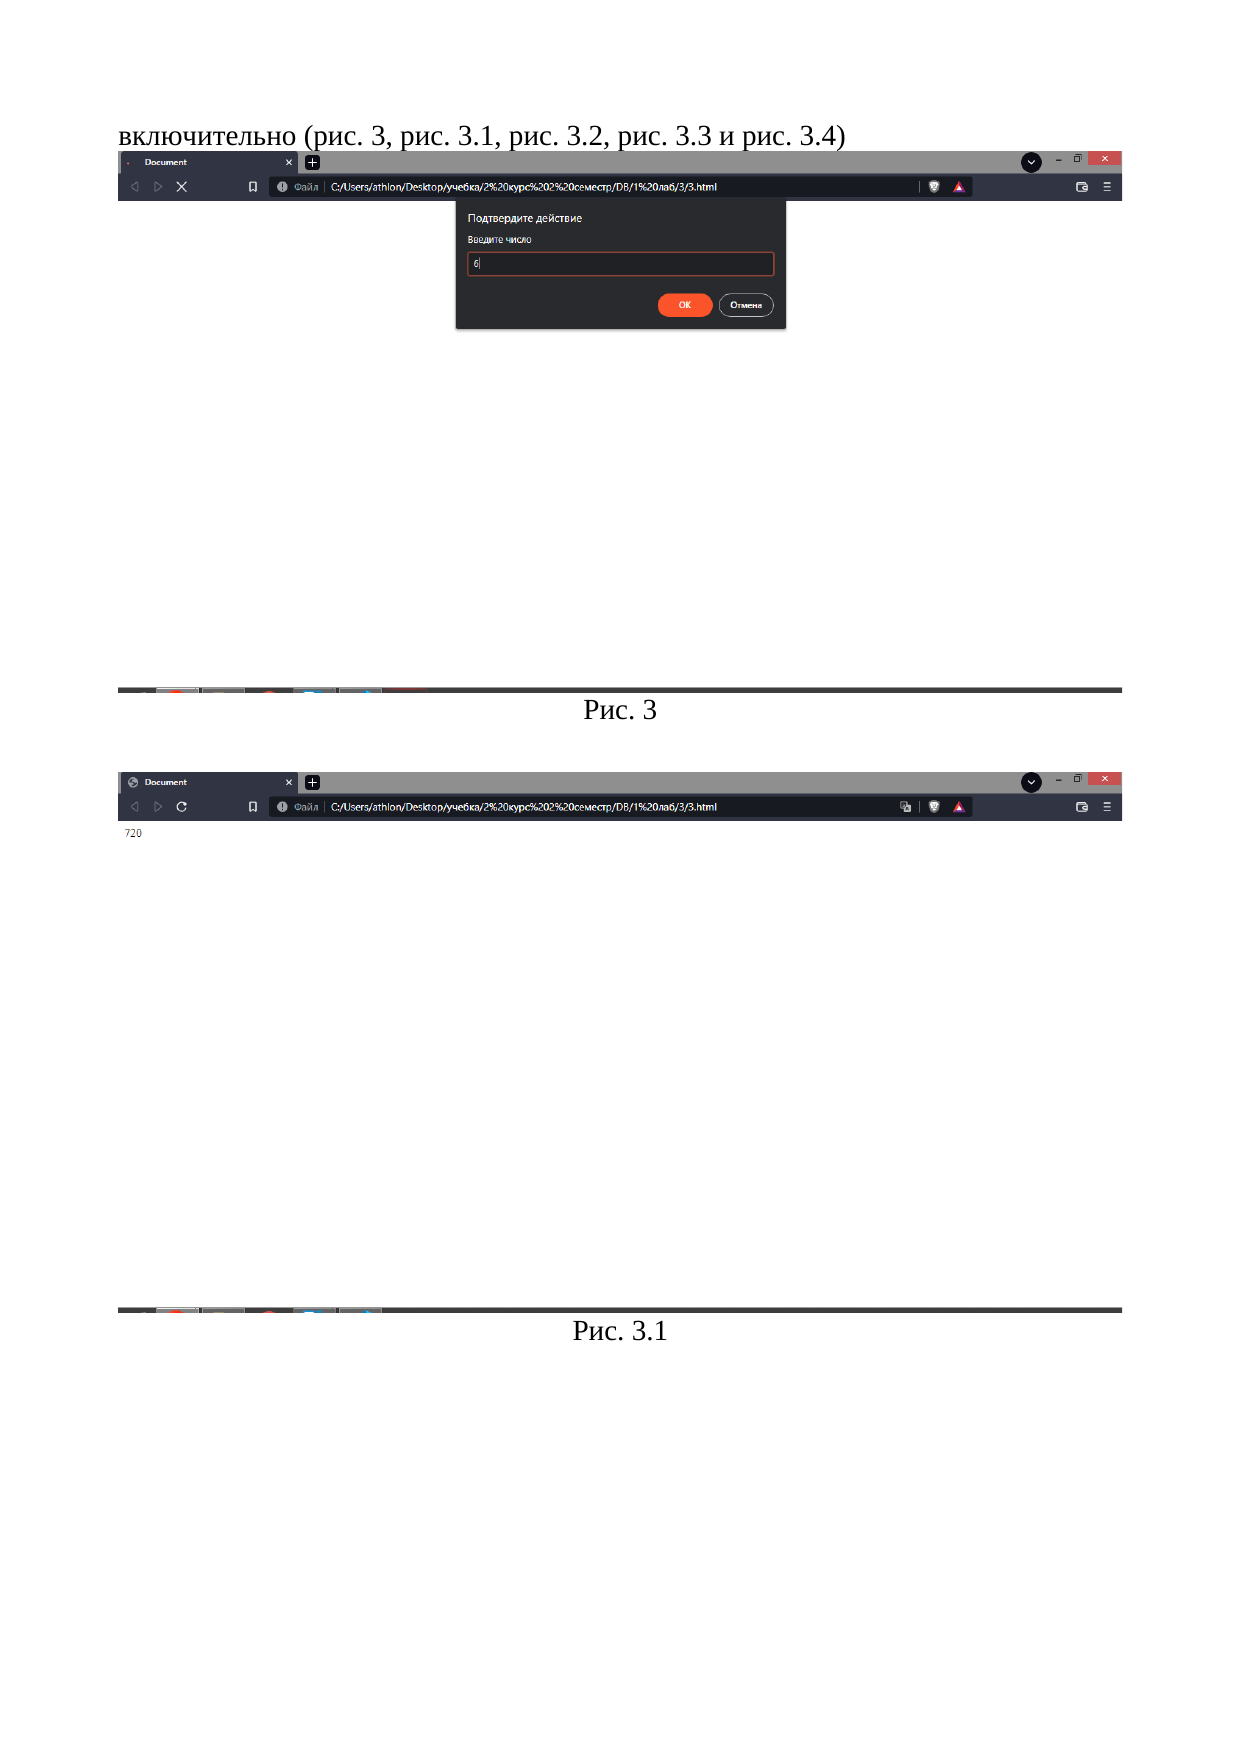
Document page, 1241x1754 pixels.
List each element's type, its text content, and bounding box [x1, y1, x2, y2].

picture [118, 151, 1123, 693]
picture [118, 772, 1123, 1313]
text включительно (рис. 3, рис. 3.1, рис. 3.2, рис. 3.3 и рис. 3.4) [118, 118, 1122, 151]
text Рис. 3 [118, 693, 1122, 726]
text Рис. 3.1 [118, 1313, 1122, 1346]
